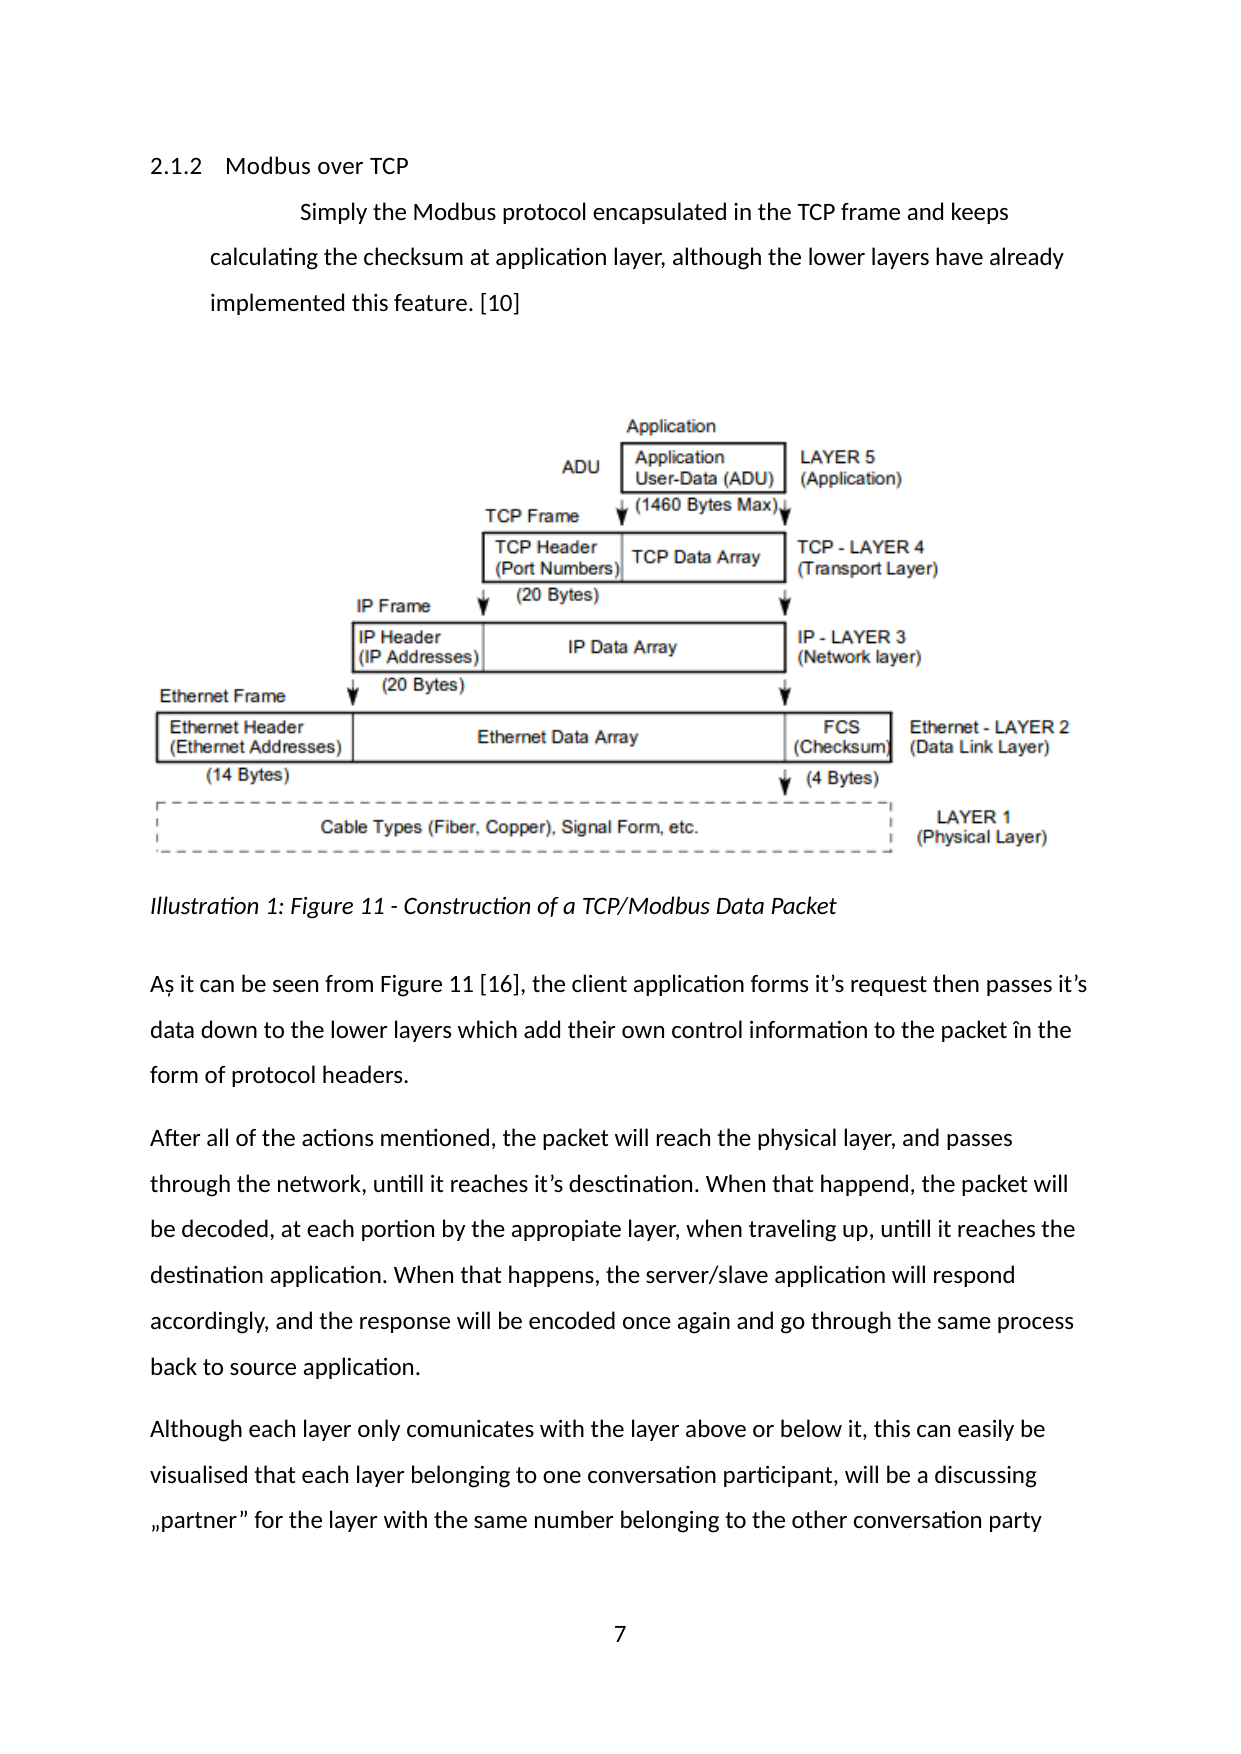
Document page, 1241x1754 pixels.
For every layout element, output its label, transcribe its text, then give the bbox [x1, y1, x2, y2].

text Although each layer only comunicates with the layer above or below it, this can easily be visualised that each layer belonging to one conversation participant, will be a discussing „partner” for the layer with the same number belonging to the other conversation party [150, 1413, 1090, 1535]
picture [150, 408, 1091, 876]
text [150, 396, 1090, 408]
text Illustration 1: Figure 11 - Construction of a TCP/Modbus Data Packet [150, 876, 1090, 921]
text After all of the actions mentioned, the packet will reach the physical layer, and passes through the network, untill it reaches it’s desctination. When that happend, the packet will be decoded, at each portion by the appropiate layer, when traveling up, untill it reaches the destination application. When that happens, the server/slave application will respond accordingly, and the response will be encoded once again and go through the same process back to source application. [150, 1122, 1090, 1381]
text Simply the Modbus protocol encapsulated in the TCP frame and keeps calculating the checksum at application layer, although the lower layers have already implemented this feature. [10] [210, 196, 1090, 318]
subtitle Modbus over TCP [150, 150, 1090, 181]
text Aș it can be seen from Figure 11 [16], the client application forms it’s request then passes it’s data down to the lower layers which add their own control information to the packet în the form of protocol headers. [150, 921, 1090, 1090]
